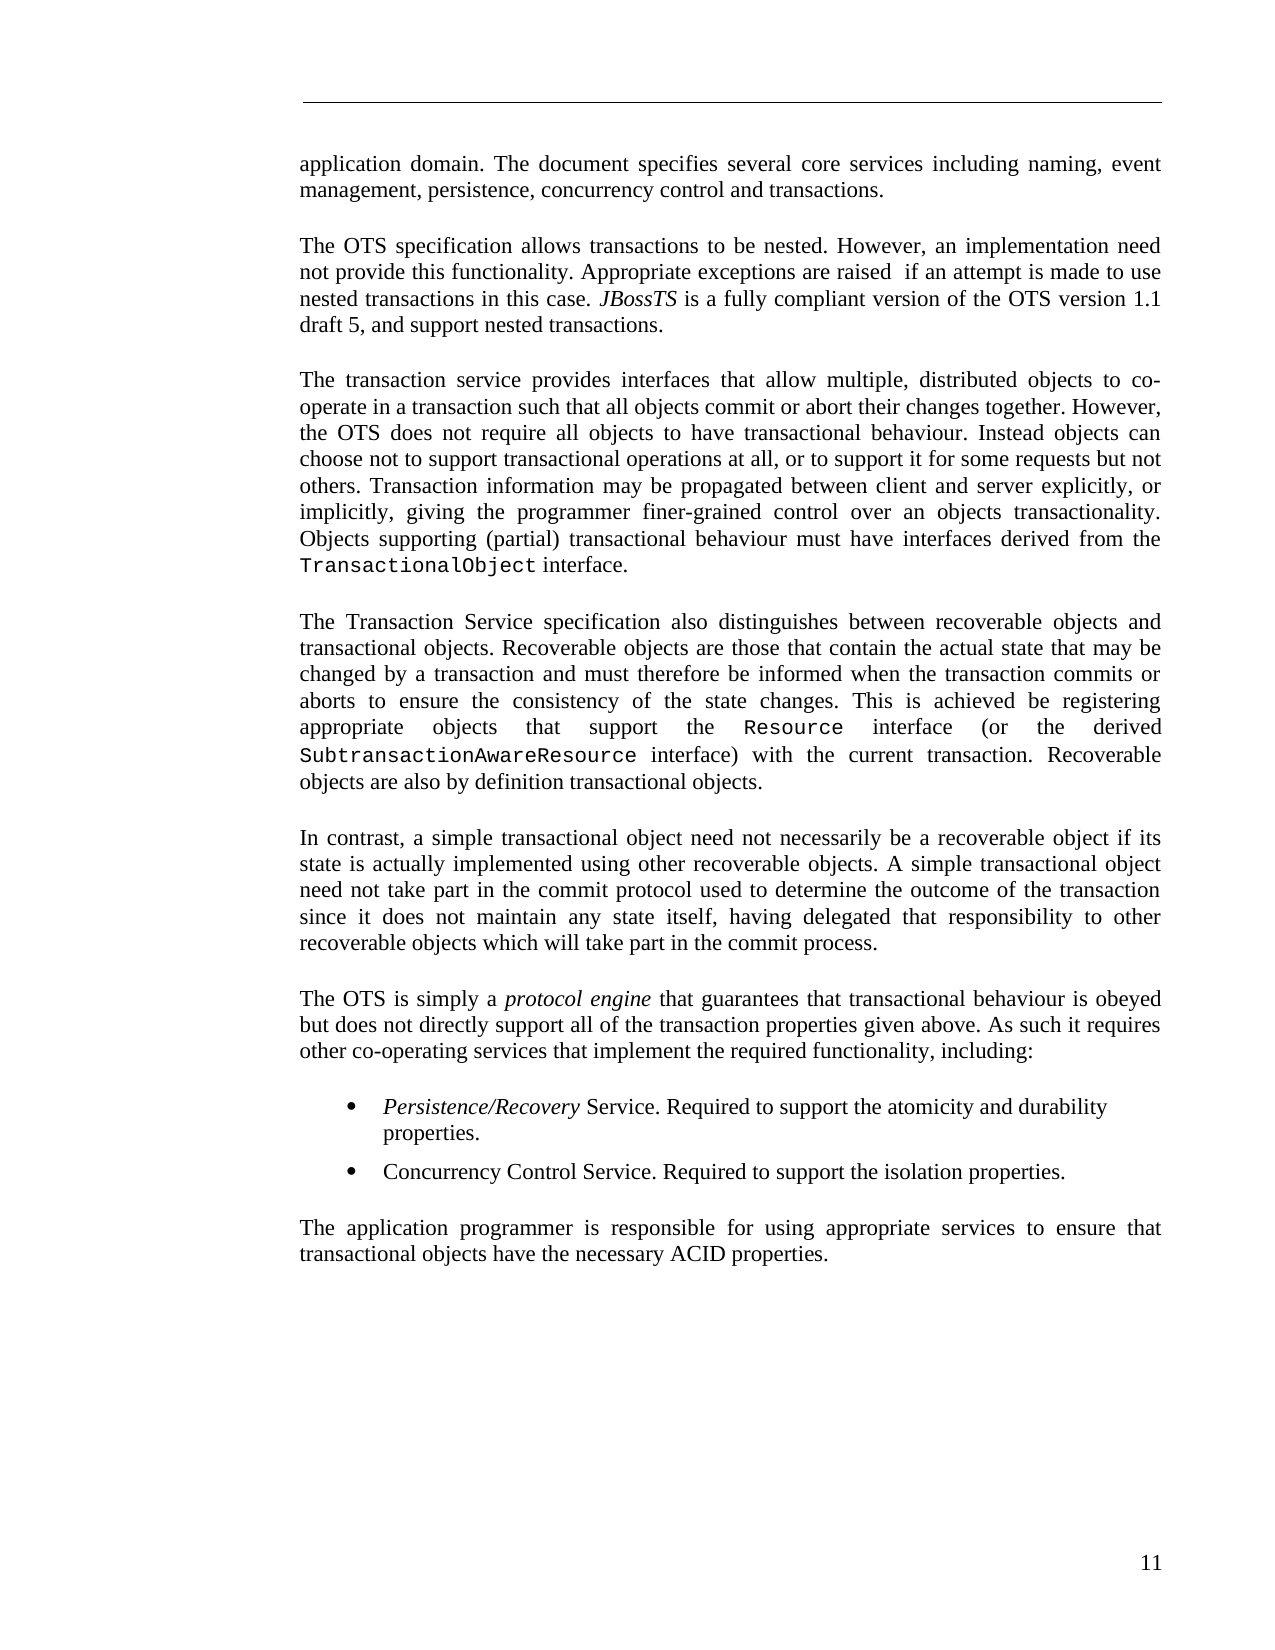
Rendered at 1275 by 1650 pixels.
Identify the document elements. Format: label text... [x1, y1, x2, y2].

text The transaction service provides interfaces that allow multiple, distributed objects to co-operate in a transaction such that all objects commit or abort their changes together. However, the OTS does not require all objects to have transactional behaviour. Instead objects can choose not to support transactional operations at all, or to support it for some requests but not others. Transaction information may be propagated between client and server explicitly, or implicitly, giving the programmer finer-grained control over an objects transactionality. Objects supporting (partial) transactional behaviour must have interfaces derived from the TransactionalObject interface. [299, 366, 1162, 578]
text application domain. The document specifies several core services including naming, event management, persistence, concurrency control and transactions. [299, 150, 1162, 203]
text The OTS is simply a protocol engine that guarantees that transactional behaviour is obeyed but does not directly support all of the transaction properties given above. As such it requires other co-operating services that implement the required functionality, including: [299, 985, 1162, 1064]
list Concurrency Control Service. Required to support the isolation properties. [347, 1158, 1162, 1184]
list Persistence/Recovery Service. Required to support the atomicity and durability properties. [347, 1093, 1162, 1146]
text The Transaction Service specification also distinguishes between recoverable objects and transactional objects. Recoverable objects are those that contain the actual state that may be changed by a transaction and must therefore be informed when the transaction commits or aborts to ensure the consistency of the state changes. This is achieved be registering appropriate objects that support the Resource interface (or the derived SubtransactionAwareResource interface) with the current transaction. Recoverable objects are also by definition transactional objects. [299, 608, 1162, 795]
text In contrast, a simple transactional object need not necessarily be a recoverable object if its state is actually implemented using other recoverable objects. A simple transactional object need not take part in the commit protocol used to determine the outcome of the transaction since it does not maintain any state itself, having delegated that responsibility to other recoverable objects which will take part in the commit process. [299, 824, 1162, 956]
text The OTS specification allows transactions to be nested. However, an implementation need not provide this functionality. Appropriate exceptions are raised if an attempt is made to use nested transactions in this case. JBossTS is a fully compliant version of the OTS version 1.1 draft 5, and support nested transactions. [299, 232, 1162, 337]
text The application programmer is responsible for using appropriate services to ensure that transactional objects have the necessary ACID properties. [299, 1214, 1162, 1266]
